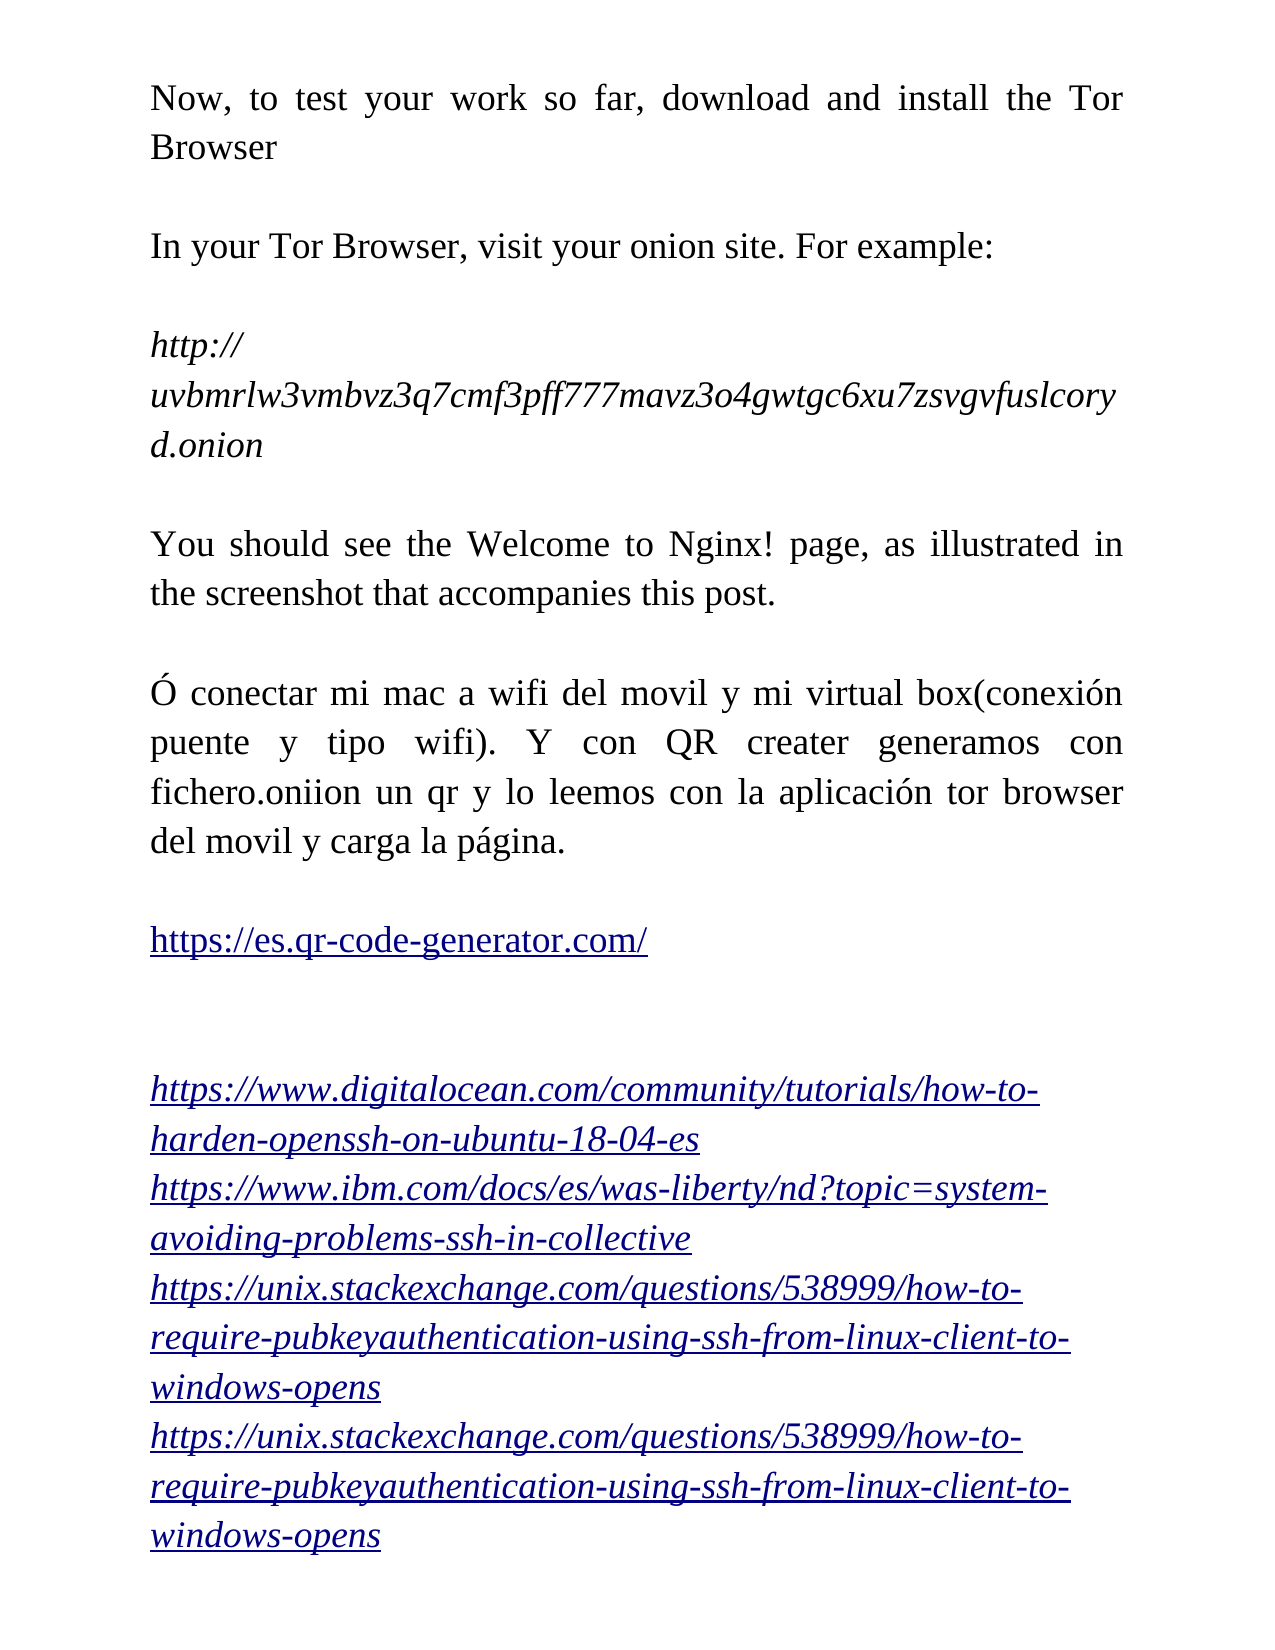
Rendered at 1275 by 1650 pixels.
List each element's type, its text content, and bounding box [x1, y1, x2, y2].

text http://uvbmrlw3vmbvz3q7cmf3pff777mavz3o4gwtgc6xu7zsvgvfuslcoryd.onion [150, 323, 1125, 465]
text https://www.digitalocean.com/community/tutorials/how-to-harden-openssh-on-ubuntu-18-04-es [150, 1067, 1125, 1159]
text https://unix.stackexchange.com/questions/538999/how-to-require-pubkeyauthentication-using-ssh-from-linux-client-to-windows-opens [150, 1414, 1125, 1556]
text You should see the Welcome to Nginx! page, as illustrated in the screenshot that accompanies this post. [150, 521, 1125, 614]
text In your Tor Browser, visit your onion site. For example: [150, 224, 1125, 267]
text https://www.ibm.com/docs/es/was-liberty/nd?topic=system-avoiding-problems-ssh-in-collective [150, 1166, 1125, 1258]
text https://unix.stackexchange.com/questions/538999/how-to-require-pubkeyauthentication-using-ssh-from-linux-client-to-windows-opens [150, 1265, 1125, 1407]
text Ó conectar mi mac a wifi del movil y mi virtual box(conexión puente y tipo wifi). Y con QR creater generamos con fichero.oniion un qr y lo leemos con la aplicación tor browser del movil y carga la página. [150, 670, 1125, 862]
text https://es.qr-code-generator.com/ [150, 918, 1125, 961]
text Now, to test your work so far, download and install the Tor Browser [150, 75, 1125, 168]
